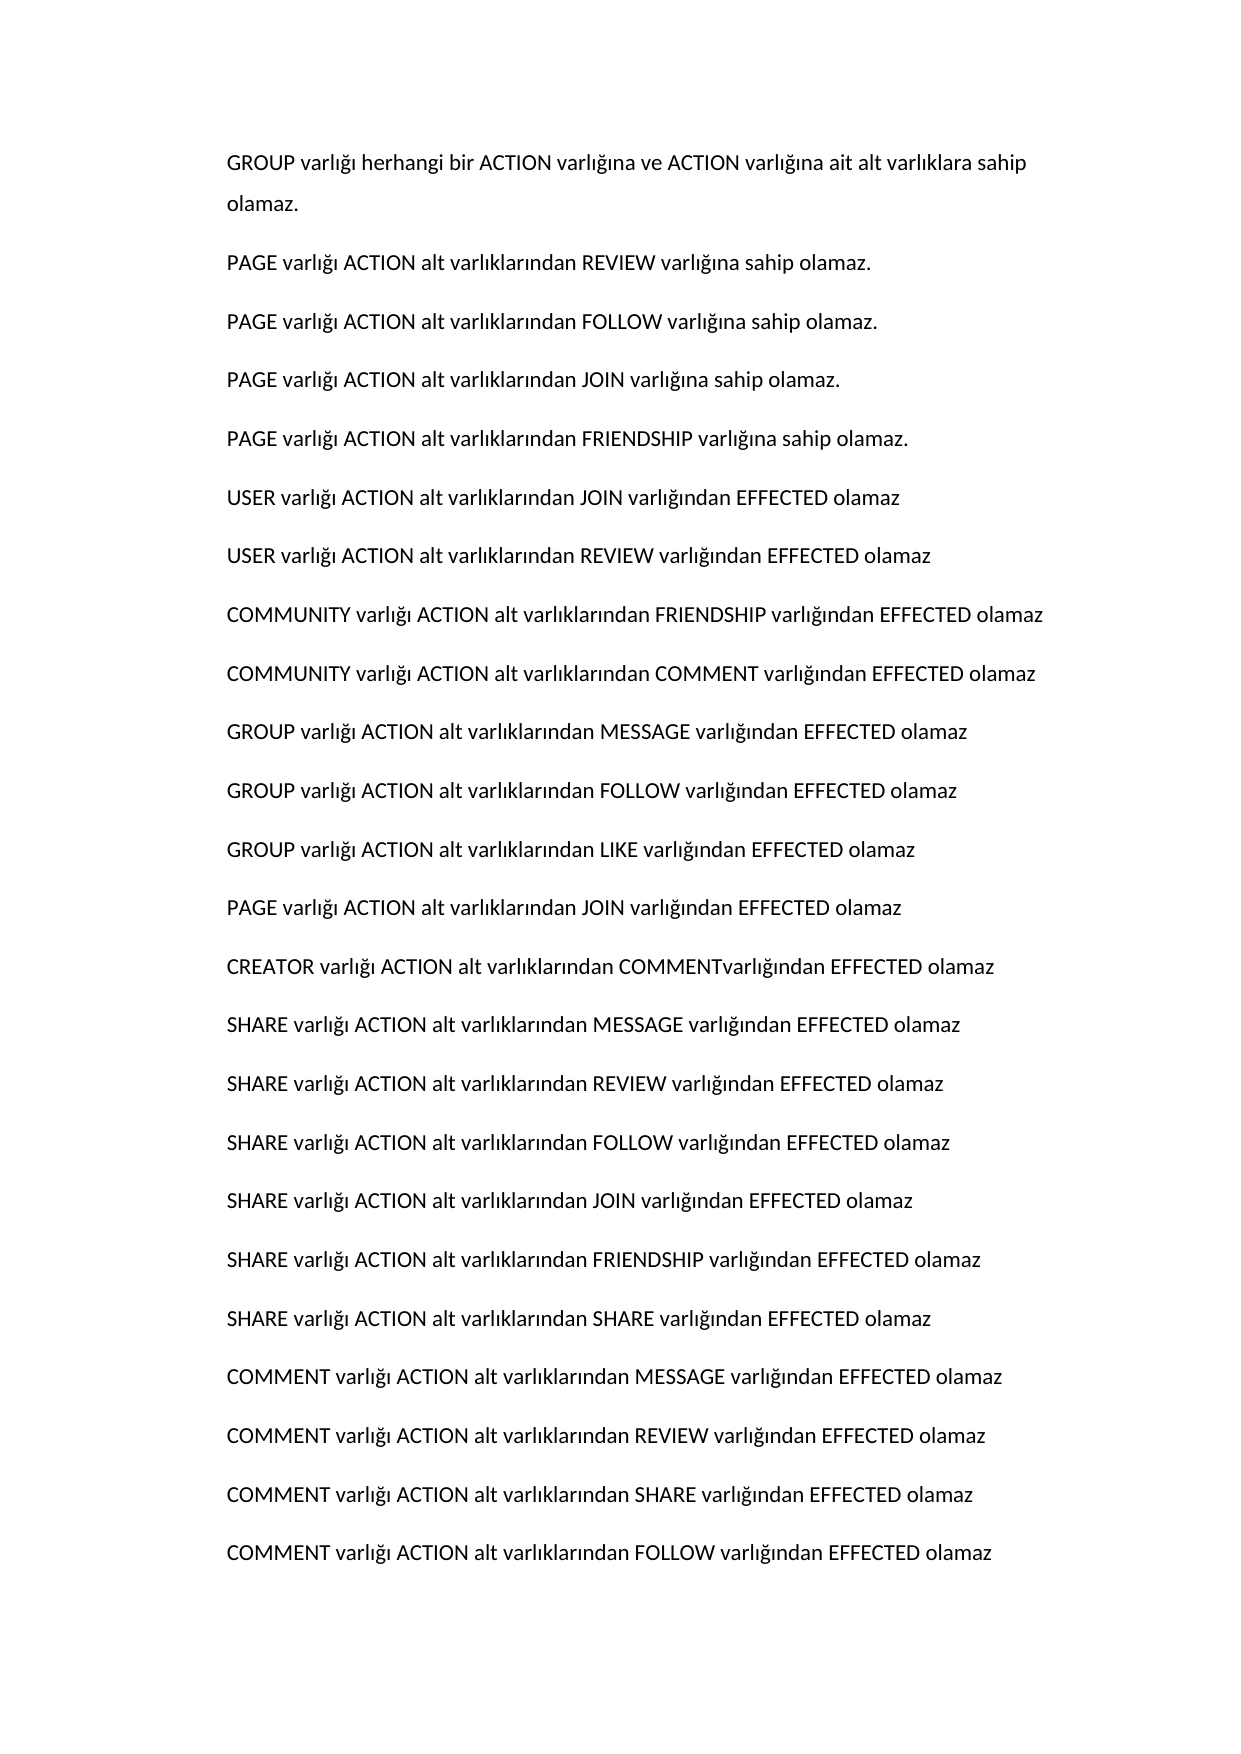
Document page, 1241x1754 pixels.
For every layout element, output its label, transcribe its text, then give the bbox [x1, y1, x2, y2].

text COMMENT varlığı ACTION alt varlıklarından MESSAGE varlığından EFFECTED olamaz [227, 1362, 1093, 1391]
text CREATOR varlığı ACTION alt varlıklarından COMMENTvarlığından EFFECTED olamaz [227, 952, 1093, 980]
text GROUP varlığı herhangi bir ACTION varlığına ve ACTION varlığına ait alt varlıklara sahip olamaz. [227, 148, 1093, 218]
text USER varlığı ACTION alt varlıklarından REVIEW varlığından EFFECTED olamaz [227, 541, 1093, 569]
text COMMENT varlığı ACTION alt varlıklarından SHARE varlığından EFFECTED olamaz [227, 1480, 1093, 1508]
text COMMENT varlığı ACTION alt varlıklarından REVIEW varlığından EFFECTED olamaz [227, 1421, 1093, 1449]
text GROUP varlığı ACTION alt varlıklarından LIKE varlığından EFFECTED olamaz [227, 835, 1093, 863]
text PAGE varlığı ACTION alt varlıklarından FOLLOW varlığına sahip olamaz. [227, 307, 1093, 335]
text PAGE varlığı ACTION alt varlıklarından JOIN varlığına sahip olamaz. [227, 366, 1093, 393]
text GROUP varlığı ACTION alt varlıklarından MESSAGE varlığından EFFECTED olamaz [227, 717, 1093, 745]
text SHARE varlığı ACTION alt varlıklarından SHARE varlığından EFFECTED olamaz [227, 1304, 1093, 1332]
text SHARE varlığı ACTION alt varlıklarından FOLLOW varlığından EFFECTED olamaz [227, 1128, 1093, 1156]
text USER varlığı ACTION alt varlıklarından JOIN varlığından EFFECTED olamaz [227, 483, 1093, 511]
text SHARE varlığı ACTION alt varlıklarından REVIEW varlığından EFFECTED olamaz [227, 1069, 1093, 1097]
text SHARE varlığı ACTION alt varlıklarından MESSAGE varlığından EFFECTED olamaz [227, 1011, 1093, 1039]
text GROUP varlığı ACTION alt varlıklarından FOLLOW varlığından EFFECTED olamaz [227, 776, 1093, 804]
text SHARE varlığı ACTION alt varlıklarından JOIN varlığından EFFECTED olamaz [227, 1187, 1093, 1214]
text COMMENT varlığı ACTION alt varlıklarından FOLLOW varlığından EFFECTED olamaz [227, 1538, 1093, 1566]
text PAGE varlığı ACTION alt varlıklarından FRIENDSHIP varlığına sahip olamaz. [227, 424, 1093, 452]
text COMMUNITY varlığı ACTION alt varlıklarından COMMENT varlığından EFFECTED olamaz [227, 659, 1093, 687]
text COMMUNITY varlığı ACTION alt varlıklarından FRIENDSHIP varlığından EFFECTED olamaz [227, 600, 1093, 628]
text PAGE varlığı ACTION alt varlıklarından REVIEW varlığına sahip olamaz. [227, 248, 1093, 276]
text SHARE varlığı ACTION alt varlıklarından FRIENDSHIP varlığından EFFECTED olamaz [227, 1245, 1093, 1273]
text PAGE varlığı ACTION alt varlıklarından JOIN varlığından EFFECTED olamaz [227, 893, 1093, 921]
